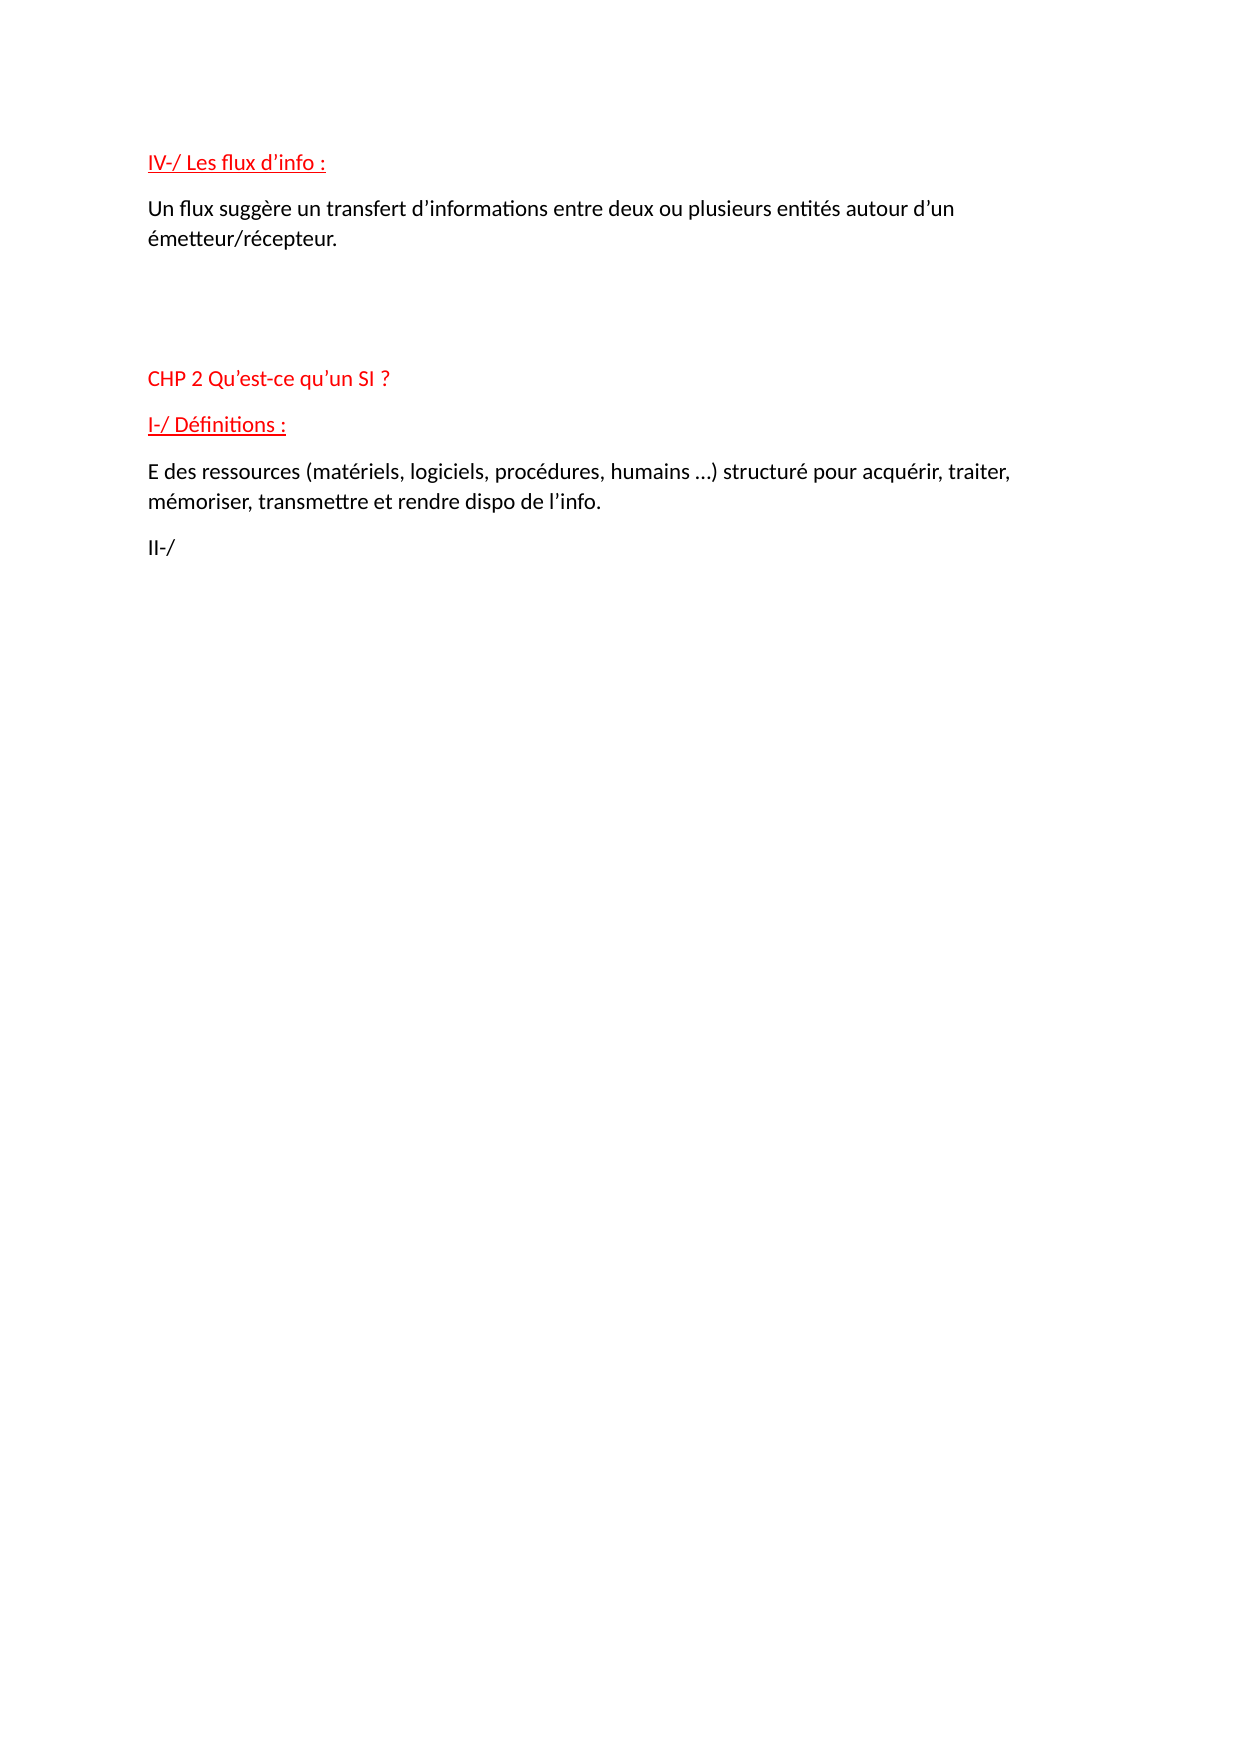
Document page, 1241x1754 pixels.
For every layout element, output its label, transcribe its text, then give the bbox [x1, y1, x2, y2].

text E des ressources (matériels, logiciels, procédures, humains …) structuré pour acquérir, traiter, mémoriser, transmettre et rendre dispo de l’info. [148, 457, 1093, 515]
text I-/ Définitions : [148, 410, 1093, 438]
text II-/ [148, 533, 1093, 561]
text CHP 2 Qu’est-ce qu’un SI ? [148, 364, 1093, 392]
text Un flux suggère un transfert d’informations entre deux ou plusieurs entités autour d’un émetteur/récepteur. [148, 194, 1093, 252]
text IV-/ Les flux d’info : [148, 148, 1093, 176]
